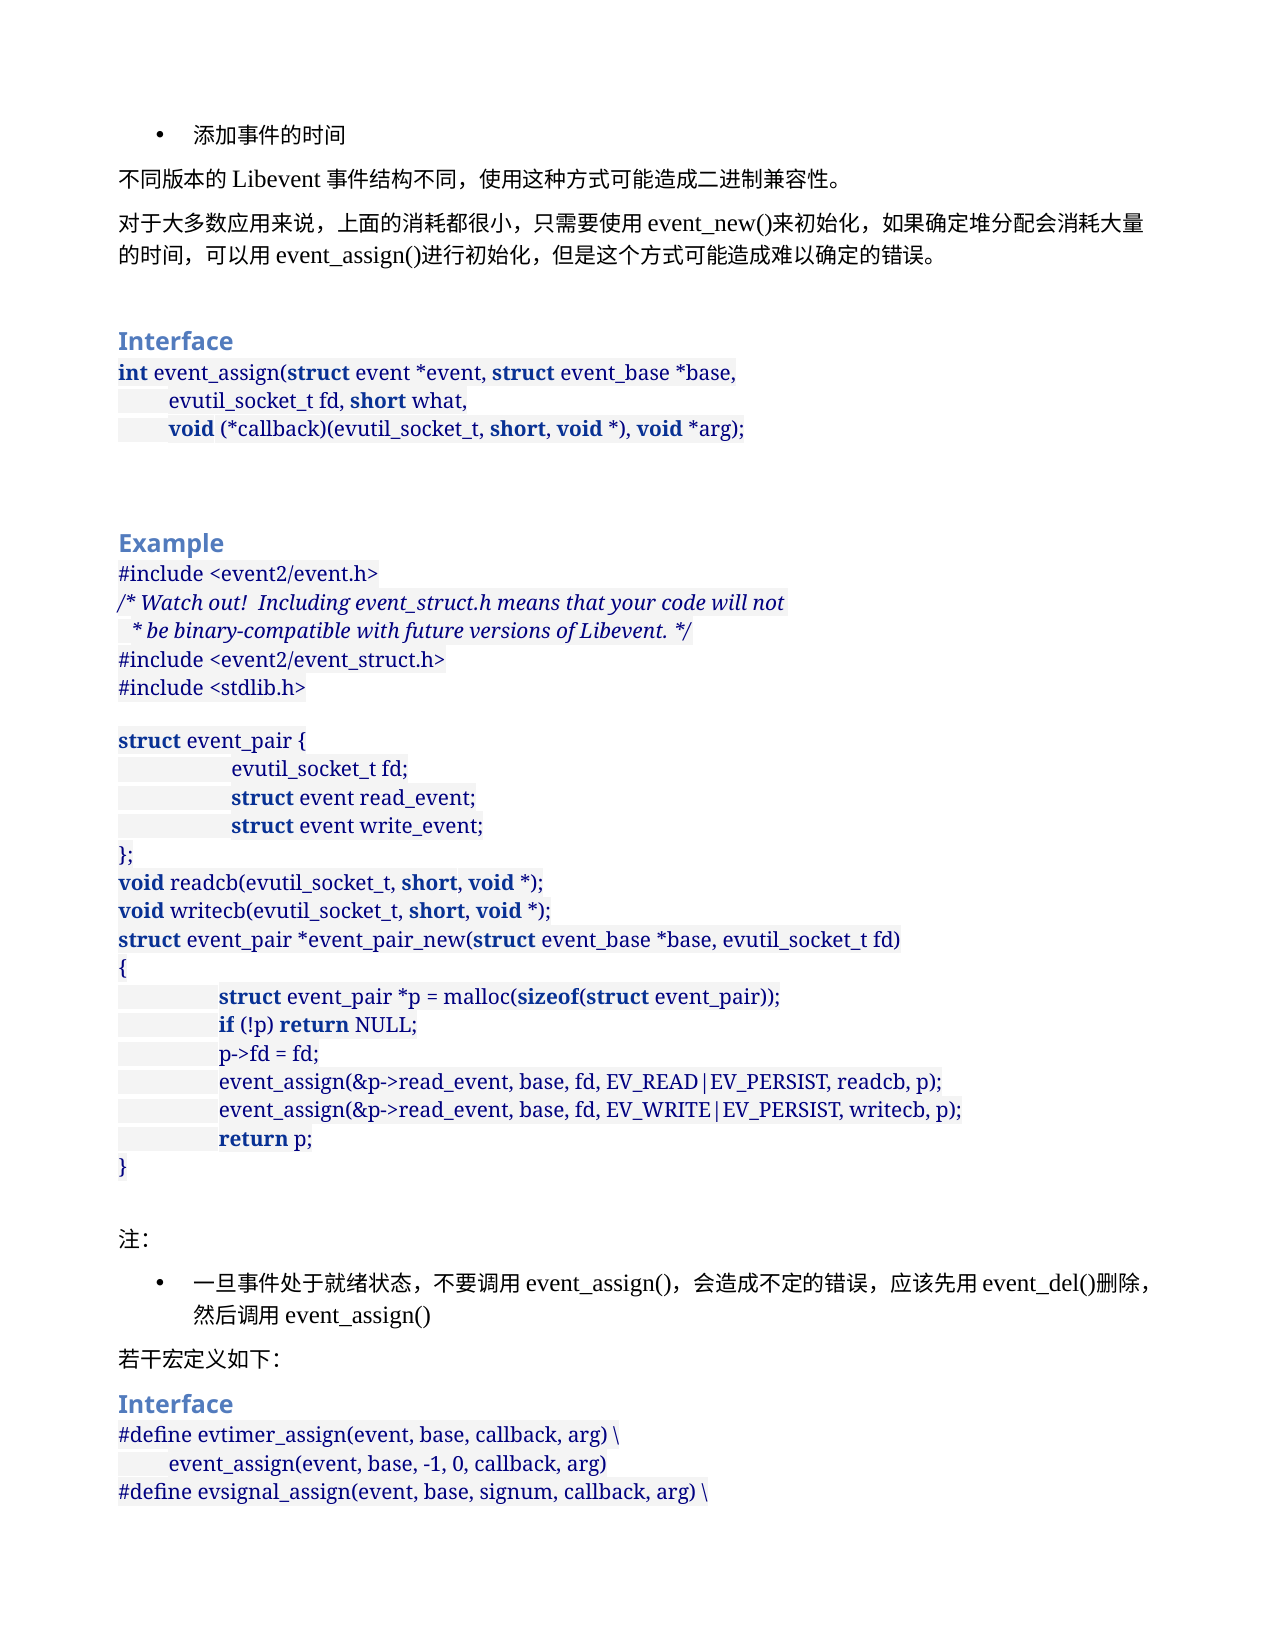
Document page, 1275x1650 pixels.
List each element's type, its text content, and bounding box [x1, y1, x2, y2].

text event_assign(&p->read_event, base, fd, EV_READ|EV_PERSIST, readcb, p); [118, 1067, 1157, 1096]
list 一旦事件处于就绪状态，不要调用event_assign()，会造成不定的错误，应该先用event_del()删除，然后调用event_assign() [156, 1266, 1157, 1330]
text if (!p) return NULL; [118, 1010, 1157, 1039]
text evutil_socket_t fd, short what, [118, 386, 1157, 414]
text struct event write_event; [118, 811, 1157, 840]
text event_assign(&p->read_event, base, fd, EV_WRITE|EV_PERSIST, writecb, p); [118, 1096, 1157, 1124]
text }; [118, 840, 1157, 868]
text void readcb(evutil_socket_t, short, void *); [118, 868, 1157, 897]
text struct event_pair { [118, 726, 1157, 754]
text /* Watch out! Including event_struct.h means that your code will not [118, 588, 1157, 616]
text #define evtimer_assign(event, base, callback, arg) \ [118, 1420, 1157, 1449]
text struct event read_event; [118, 783, 1157, 811]
text int event_assign(struct event *event, struct event_base *base, [118, 358, 1157, 386]
list 添加事件的时间 [156, 118, 1157, 150]
text 若干宏定义如下： [118, 1342, 1157, 1374]
text { [118, 953, 1157, 982]
text 对于大多数应用来说，上面的消耗都很小，只需要使用event_new()来初始化，如果确定堆分配会消耗大量的时间，可以用event_assign()进行初始化，但是这个方式可能造成难以确定的错误。 [118, 206, 1157, 270]
text evutil_socket_t fd; [118, 754, 1157, 783]
text struct event_pair *p = malloc(sizeof(struct event_pair)); [118, 982, 1157, 1010]
text #include <stdlib.h> [118, 673, 1157, 702]
text p->fd = fd; [118, 1039, 1157, 1067]
text Interface [118, 1386, 1157, 1420]
text } [118, 1152, 1157, 1181]
text #define evsignal_assign(event, base, signum, callback, arg) \ [118, 1477, 1157, 1506]
text 不同版本的Libevent事件结构不同，使用这种方式可能造成二进制兼容性。 [118, 162, 1157, 194]
text void writecb(evutil_socket_t, short, void *); [118, 897, 1157, 925]
text struct event_pair *event_pair_new(struct event_base *base, evutil_socket_t fd) [118, 925, 1157, 953]
text return p; [118, 1124, 1157, 1152]
text 注： [118, 1222, 1157, 1254]
text Example [118, 525, 1157, 559]
text event_assign(event, base, -1, 0, callback, arg) [118, 1449, 1157, 1477]
text Interface [118, 323, 1157, 358]
text void (*callback)(evutil_socket_t, short, void *), void *arg); [118, 414, 1157, 443]
text #include <event2/event_struct.h> [118, 645, 1157, 673]
text * be binary-compatible with future versions of Libevent. */ [118, 616, 1157, 645]
text #include <event2/event.h> [118, 559, 1157, 588]
